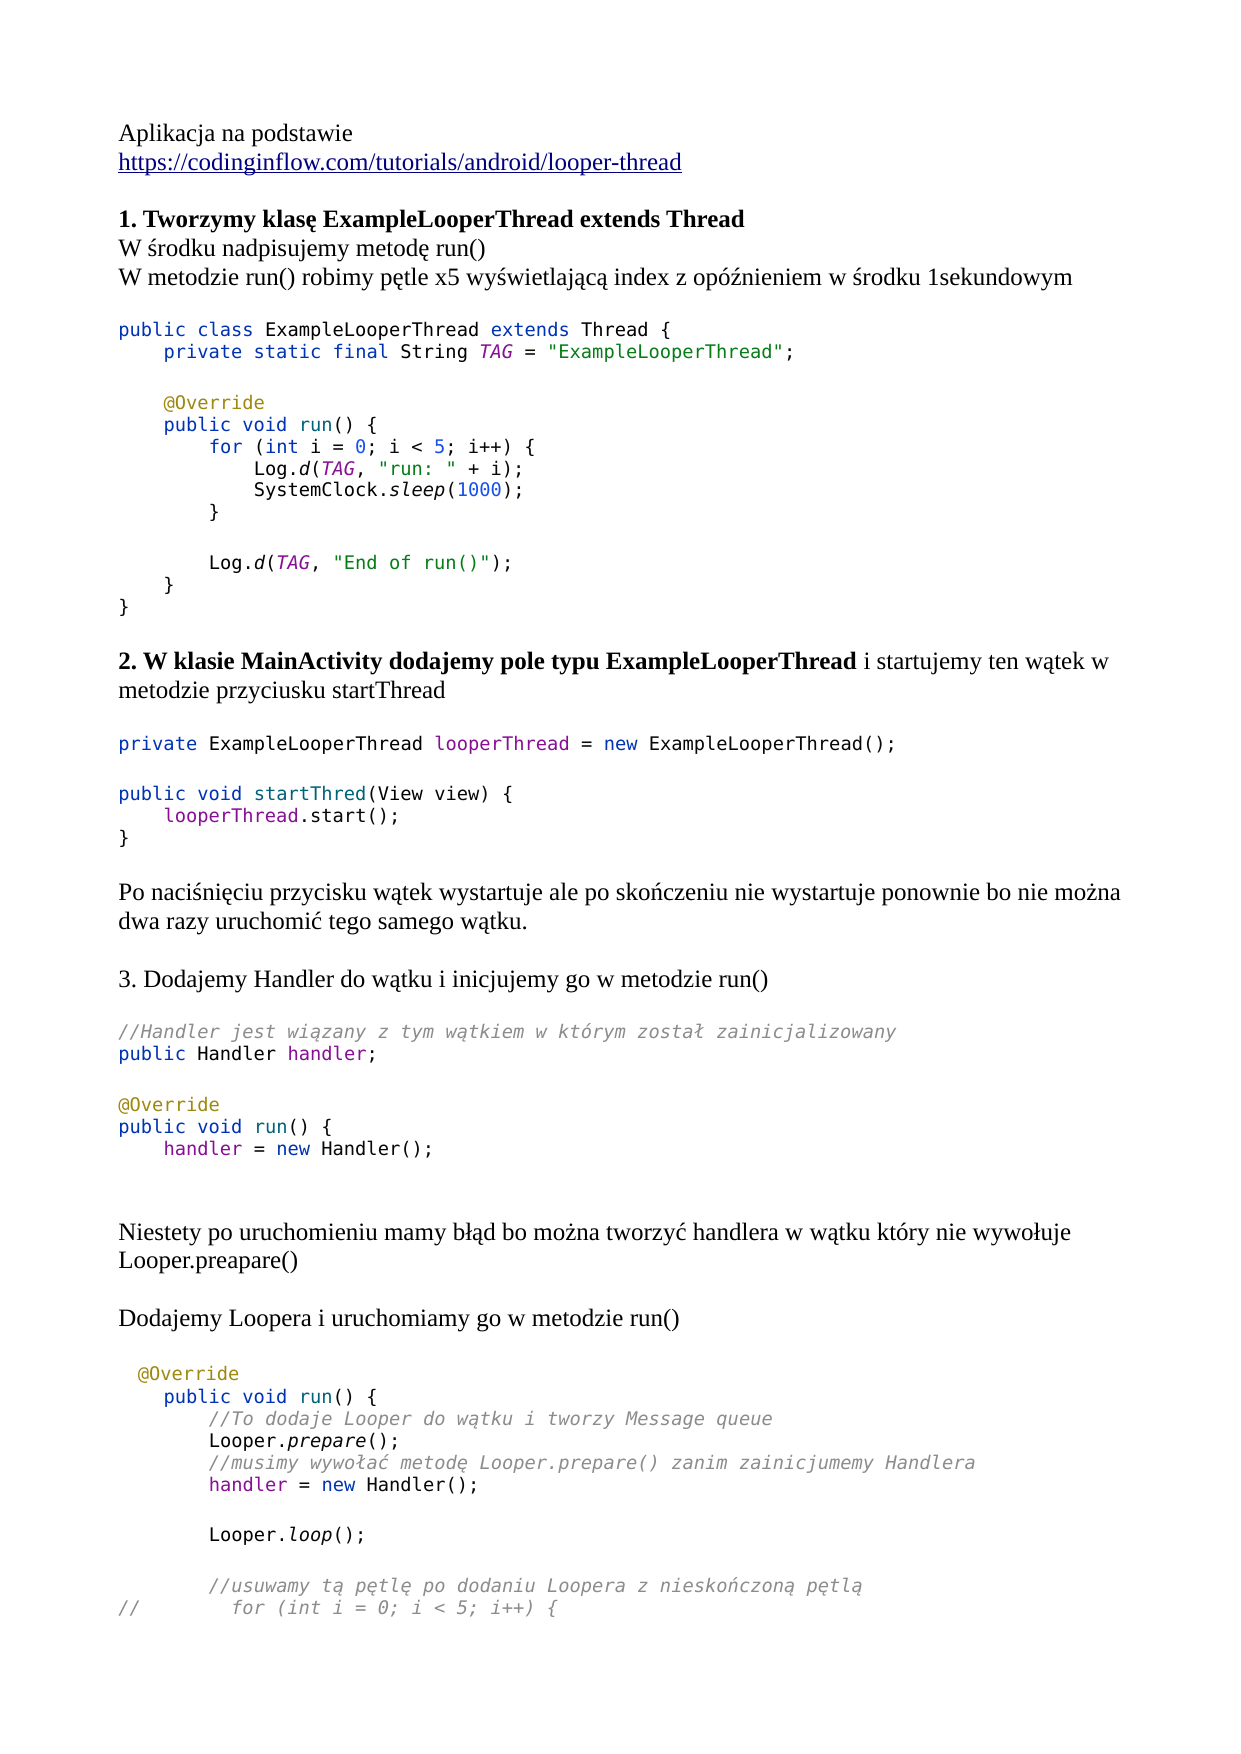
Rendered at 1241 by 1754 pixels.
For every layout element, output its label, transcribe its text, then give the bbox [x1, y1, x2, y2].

text W metodzie run() robimy pętle x5 wyświetlającą index z opóźnieniem w środku 1sekundowym [118, 262, 1122, 291]
text private ExampleLooperThread looperThread = new ExampleLooperThread(); [118, 732, 1122, 754]
text Po naciśnięciu przycisku wątek wystartuje ale po skończeniu nie wystartuje ponownie bo nie można dwa razy uruchomić tego samego wątku. [118, 877, 1122, 935]
text 1. Tworzymy klasę ExampleLooperThread extends Thread [118, 204, 1122, 233]
text 3. Dodajemy Handler do wątku i inicjujemy go w metodzie run() [118, 964, 1122, 992]
text 2. W klasie MainActivity dodajemy pole typu ExampleLooperThread i startujemy ten wątek w metodzie przyciusku startThread [118, 646, 1122, 704]
text W środku nadpisujemy metodę run() [118, 233, 1122, 262]
text Niestety po uruchomieniu mamy błąd bo można tworzyć handlera w wątku który nie wywołuje Looper.preapare() [118, 1217, 1122, 1274]
text //Handler jest wiązany z tym wątkiem w którym został zainicjalizowany public Handler handler; @Override public void run() { handler = new Handler(); [118, 1021, 1122, 1159]
text https://codinginflow.com/tutorials/android/looper-thread [118, 147, 1122, 176]
text Aplikacja na podstawie [118, 118, 1122, 147]
text public void startThred(View view) { looperThread.start(); } [118, 783, 1122, 849]
text public class ExampleLooperThread extends Thread { private static final String TAG = "ExampleLooperThread"; @Override public void run() { for (int i = 0; i < 5; i++) { Log.d(TAG, "run: " + i); SystemClock.sleep(1000); } Log.d(TAG, "End of run()"); } } [118, 319, 1122, 617]
text Dodajemy Loopera i uruchomiamy go w metodzie run() [118, 1303, 1122, 1332]
text @Override public void run() { //To dodaje Looper do wątku i tworzy Message queue Looper.prepare(); //musimy wywołać metodę Looper.prepare() zanim zainicjumemy Handlera handler = new Handler(); Looper.loop(); //usuwamy tą pętlę po dodaniu Loopera z nieskończoną pętlą // for (int i = 0; i < 5; i++) { [118, 1361, 1122, 1619]
